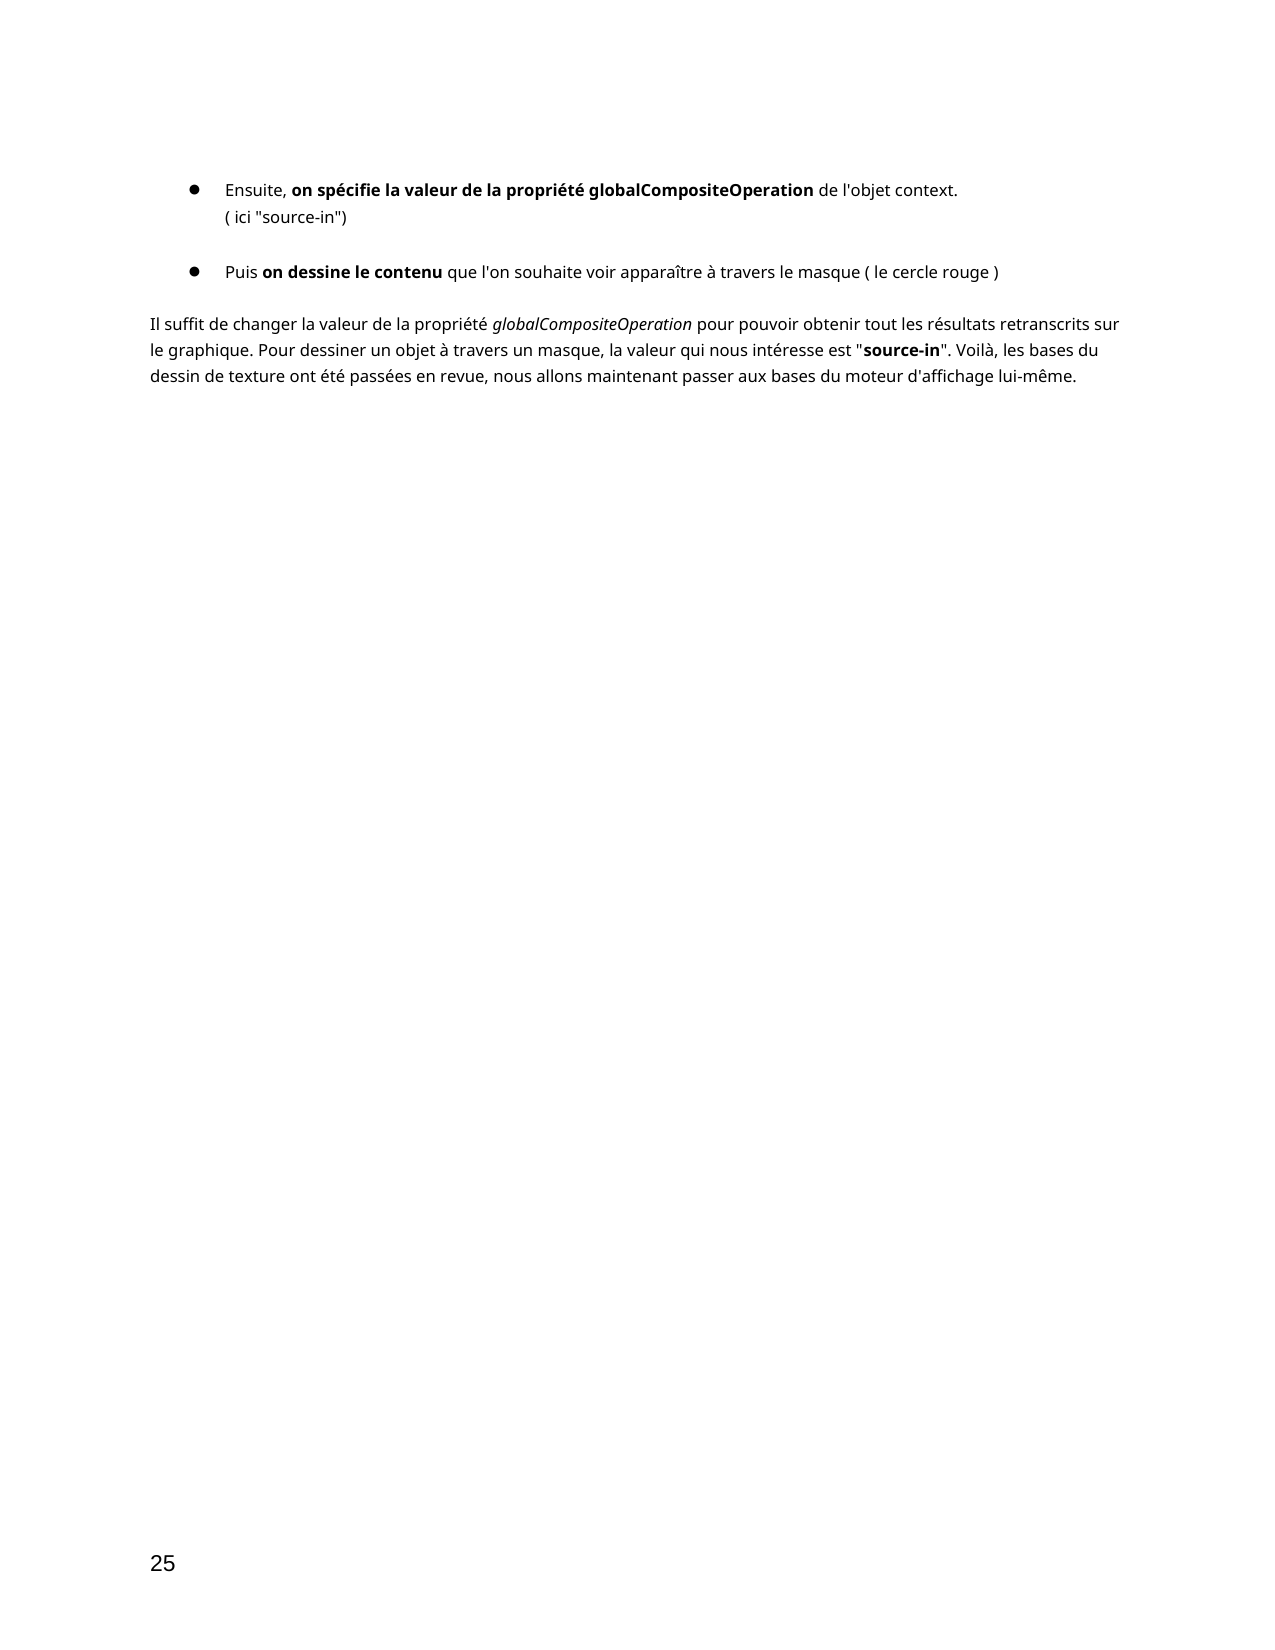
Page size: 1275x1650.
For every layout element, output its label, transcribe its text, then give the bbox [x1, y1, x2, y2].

text ( ici "source-in") [150, 205, 1125, 228]
text Il suffit de changer la valeur de la propriété globalCompositeOperation pour pouvoir obtenir tout les résultats retranscrits sur le graphique. Pour dessiner un objet à travers un masque, la valeur qui nous intéresse est "source-in". Voilà, les bases du dessin de texture ont été passées en revue, nous allons maintenant passer aux bases du moteur d'affichage lui-même. [150, 313, 1125, 388]
list Puis on dessine le contenu que l'on souhaite voir apparaître à travers le masque ( le cercle rouge ) [187, 257, 1125, 283]
list Ensuite, on spécifie la valeur de la propriété globalCompositeOperation de l'objet context. [187, 176, 1125, 202]
